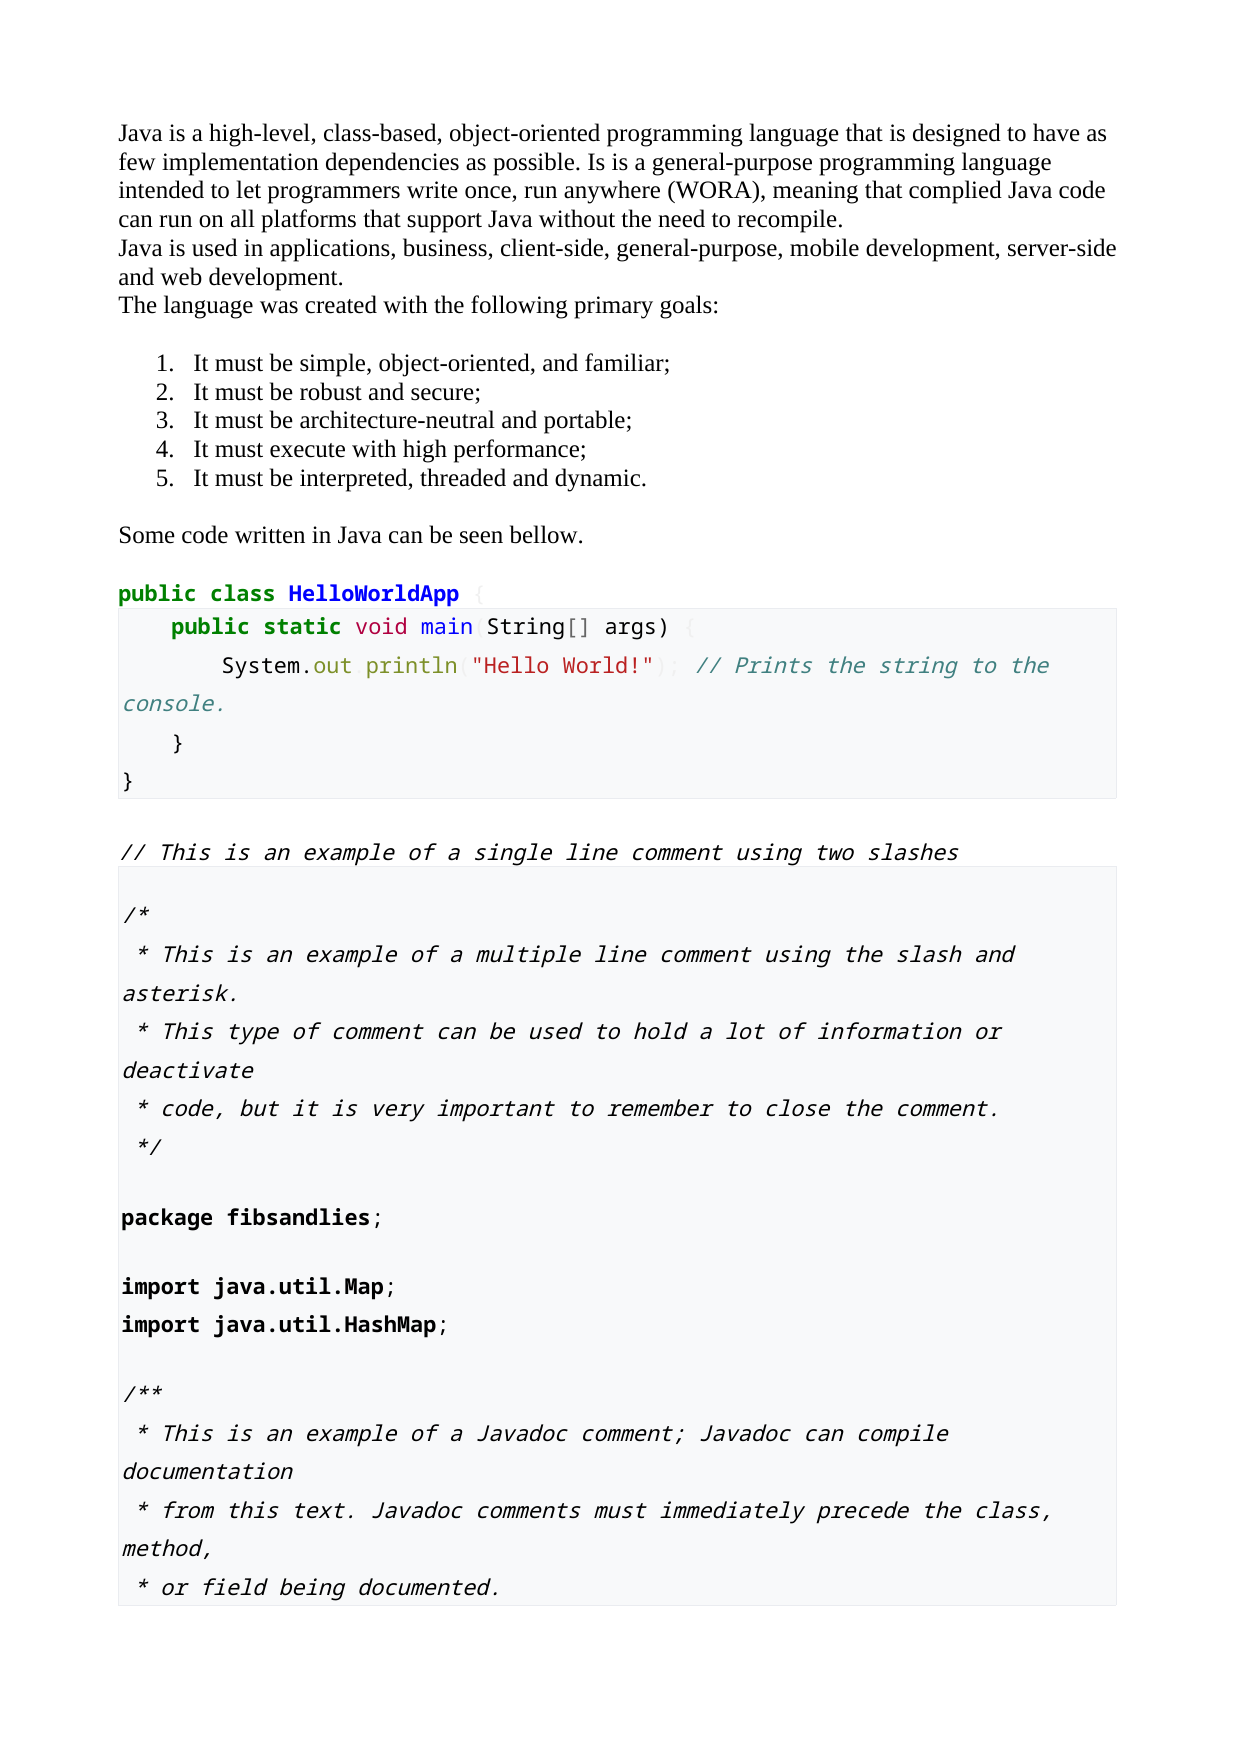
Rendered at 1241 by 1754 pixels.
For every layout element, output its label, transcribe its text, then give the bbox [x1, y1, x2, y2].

text /* [119, 897, 1116, 930]
list It must be simple, object-oriented, and familiar; [156, 348, 1122, 377]
list It must execute with high performance; [156, 434, 1122, 463]
text // This is an example of a single line comment using two slashes [118, 837, 1122, 866]
text */ [119, 1129, 1116, 1162]
text Java is a high-level, class-based, object-oriented programming language that is designed to have as few implementation dependencies as possible. Is is a general-purpose programming language intended to let programmers write once, run anywhere (WORA), meaning that complied Java code can run on all platforms that support Java without the need to recompile. [118, 118, 1122, 233]
text * This is an example of a Javadoc comment; Javadoc can compile documentation [119, 1414, 1116, 1486]
text * from this text. Javadoc comments must immediately precede the class, method, [119, 1492, 1116, 1563]
text * This is an example of a multiple line comment using the slash and asterisk. [119, 936, 1116, 1007]
text * This type of comment can be used to hold a lot of information or deactivate [119, 1013, 1116, 1084]
text /** [119, 1376, 1116, 1409]
text public static void main(String[] args) { [119, 609, 1116, 641]
list It must be architecture-neutral and portable; [156, 406, 1122, 434]
text import java.util.HashMap; [119, 1306, 1116, 1339]
list It must be robust and secure; [156, 377, 1122, 406]
text The language was created with the following primary goals: [118, 291, 1122, 319]
text public class HelloWorldApp { [118, 578, 1122, 608]
text * code, but it is very important to remember to close the comment. [119, 1090, 1116, 1123]
list It must be interpreted, threaded and dynamic. [156, 463, 1122, 492]
text Java is used in applications, business, client-side, general-purpose, mobile development, server-side and web development. [118, 233, 1122, 291]
text import java.util.Map; [119, 1268, 1116, 1301]
text * or field being documented. [119, 1569, 1116, 1605]
text } [119, 724, 1116, 757]
text } [119, 762, 1116, 798]
text System.out.println("Hello World!"); // Prints the string to the console. [119, 647, 1116, 718]
text Some code written in Java can be seen bellow. [118, 521, 1122, 549]
text package fibsandlies; [119, 1198, 1116, 1231]
